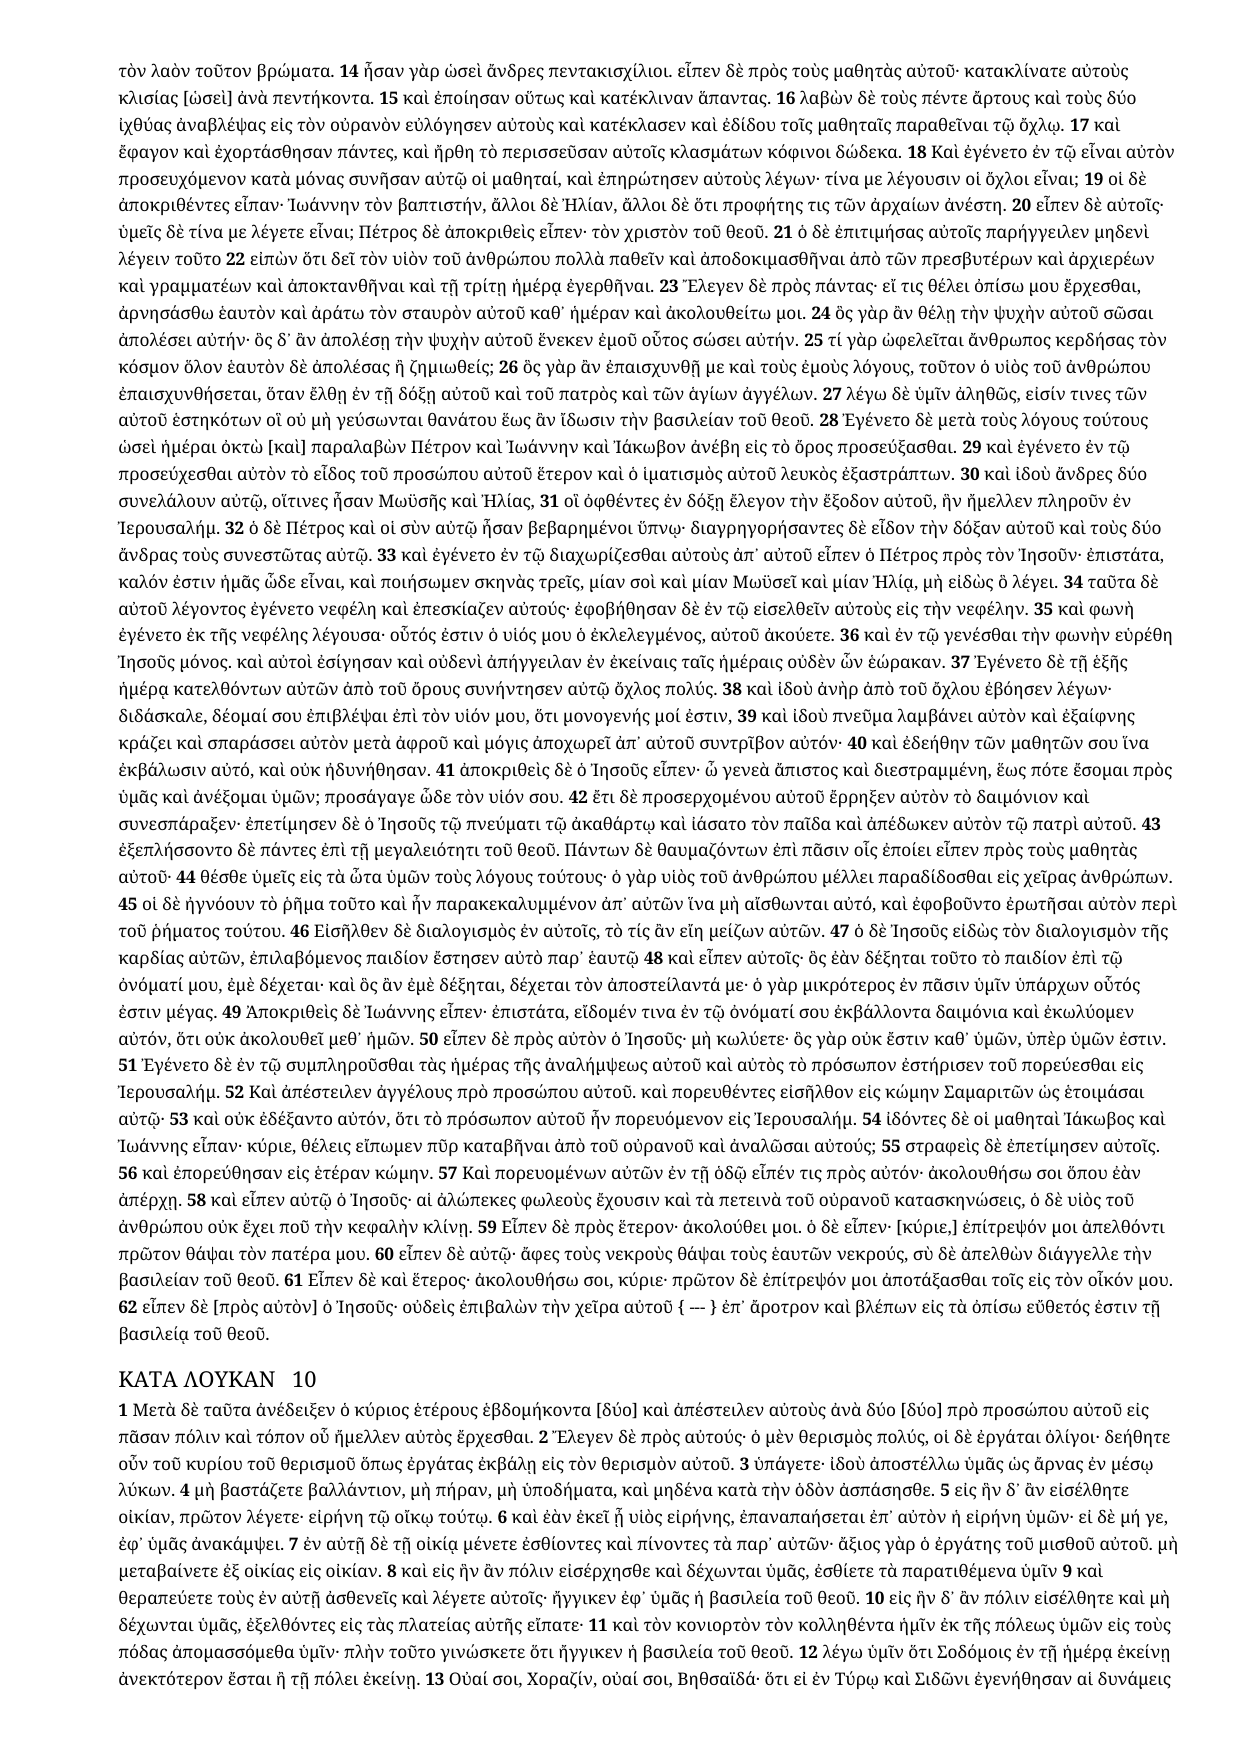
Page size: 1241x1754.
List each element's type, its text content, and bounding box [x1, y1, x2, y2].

text 1 Μετὰ δὲ ταῦτα ἀνέδειξεν ὁ κύριος ἑτέρους ἑβδομήκοντα [δύο] καὶ ἀπέστειλεν αὐτοὺς ἀνὰ δύο [δύο] πρὸ προσώπου αὐτοῦ εἰς πᾶσαν πόλιν καὶ τόπον οὗ ἤμελλεν αὐτὸς ἔρχεσθαι. 2 Ἔλεγεν δὲ πρὸς αὐτούς· ὁ μὲν θερισμὸς πολύς, οἱ δὲ ἐργάται ὀλίγοι· δεήθητε οὖν τοῦ κυρίου τοῦ θερισμοῦ ὅπως ἐργάτας ἐκβάλῃ εἰς τὸν θερισμὸν αὐτοῦ. 3 ὑπάγετε· ἰδοὺ ἀποστέλλω ὑμᾶς ὡς ἄρνας ἐν μέσῳ λύκων. 4 μὴ βαστάζετε βαλλάντιον, μὴ πήραν, μὴ ὑποδήματα, καὶ μηδένα κατὰ τὴν ὁδὸν ἀσπάσησθε. 5 εἰς ἣν δ᾽ ἂν εἰσέλθητε οἰκίαν, πρῶτον λέγετε· εἰρήνη τῷ οἴκῳ τούτῳ. 6 καὶ ἐὰν ἐκεῖ ᾖ υἱὸς εἰρήνης, ἐπαναπαήσεται ἐπ᾽ αὐτὸν ἡ εἰρήνη ὑμῶν· εἰ δὲ μή γε, ἐφ᾽ ὑμᾶς ἀνακάμψει. 7 ἐν αὐτῇ δὲ τῇ οἰκίᾳ μένετε ἐσθίοντες καὶ πίνοντες τὰ παρ᾽ αὐτῶν· ἄξιος γὰρ ὁ ἐργάτης τοῦ μισθοῦ αὐτοῦ. μὴ μεταβαίνετε ἐξ οἰκίας εἰς οἰκίαν. 8 καὶ εἰς ἣν ἂν πόλιν εἰσέρχησθε καὶ δέχωνται ὑμᾶς, ἐσθίετε τὰ παρατιθέμενα ὑμῖν 9 καὶ θεραπεύετε τοὺς ἐν αὐτῇ ἀσθενεῖς καὶ λέγετε αὐτοῖς· ἤγγικεν ἐφ᾽ ὑμᾶς ἡ βασιλεία τοῦ θεοῦ. 10 εἰς ἣν δ᾽ ἂν πόλιν εἰσέλθητε καὶ μὴ δέχωνται ὑμᾶς, ἐξελθόντες εἰς τὰς πλατείας αὐτῆς εἴπατε· 11 καὶ τὸν κονιορτὸν τὸν κολληθέντα ἡμῖν ἐκ τῆς πόλεως ὑμῶν εἰς τοὺς πόδας ἀπομασσόμεθα ὑμῖν· πλὴν τοῦτο γινώσκετε ὅτι ἤγγικεν ἡ βασιλεία τοῦ θεοῦ. 12 λέγω ὑμῖν ὅτι Σοδόμοις ἐν τῇ ἡμέρᾳ ἐκείνῃ ἀνεκτότερον ἔσται ἢ τῇ πόλει ἐκείνῃ. 13 Οὐαί σοι, Χοραζίν, οὐαί σοι, Βηθσαϊδά· ὅτι εἰ ἐν Τύρῳ καὶ Σιδῶνι ἐγενήθησαν αἱ δυνάμεις [118, 1398, 1181, 1690]
text ΚΑΤΑ ΛΟΥΚΑΝ 10 [118, 1364, 1181, 1393]
text τὸν λαὸν τοῦτον βρώματα. 14 ἦσαν γὰρ ὡσεὶ ἄνδρες πεντακισχίλιοι. εἶπεν δὲ πρὸς τοὺς μαθητὰς αὐτοῦ· κατακλίνατε αὐτοὺς κλισίας [ὡσεὶ] ἀνὰ πεντήκοντα. 15 καὶ ἐποίησαν οὕτως καὶ κατέκλιναν ἅπαντας. 16 λαβὼν δὲ τοὺς πέντε ἄρτους καὶ τοὺς δύο ἰχθύας ἀναβλέψας εἰς τὸν οὐρανὸν εὐλόγησεν αὐτοὺς καὶ κατέκλασεν καὶ ἐδίδου τοῖς μαθηταῖς παραθεῖναι τῷ ὄχλῳ. 17 καὶ ἔφαγον καὶ ἐχορτάσθησαν πάντες, καὶ ἤρθη τὸ περισσεῦσαν αὐτοῖς κλασμάτων κόφινοι δώδεκα. 18 Καὶ ἐγένετο ἐν τῷ εἶναι αὐτὸν προσευχόμενον κατὰ μόνας συνῆσαν αὐτῷ οἱ μαθηταί, καὶ ἐπηρώτησεν αὐτοὺς λέγων· τίνα με λέγουσιν οἱ ὄχλοι εἶναι; 19 οἱ δὲ ἀποκριθέντες εἶπαν· Ἰωάννην τὸν βαπτιστήν, ἄλλοι δὲ Ἠλίαν, ἄλλοι δὲ ὅτι προφήτης τις τῶν ἀρχαίων ἀνέστη. 20 εἶπεν δὲ αὐτοῖς· ὑμεῖς δὲ τίνα με λέγετε εἶναι; Πέτρος δὲ ἀποκριθεὶς εἶπεν· τὸν χριστὸν τοῦ θεοῦ. 21 ὁ δὲ ἐπιτιμήσας αὐτοῖς παρήγγειλεν μηδενὶ λέγειν τοῦτο 22 εἰπὼν ὅτι δεῖ τὸν υἱὸν τοῦ ἀνθρώπου πολλὰ παθεῖν καὶ ἀποδοκιμασθῆναι ἀπὸ τῶν πρεσβυτέρων καὶ ἀρχιερέων καὶ γραμματέων καὶ ἀποκτανθῆναι καὶ τῇ τρίτῃ ἡμέρᾳ ἐγερθῆναι. 23 Ἔλεγεν δὲ πρὸς πάντας· εἴ τις θέλει ὀπίσω μου ἔρχεσθαι, ἀρνησάσθω ἑαυτὸν καὶ ἀράτω τὸν σταυρὸν αὐτοῦ καθ᾽ ἡμέραν καὶ ἀκολουθείτω μοι. 24 ὃς γὰρ ἂν θέλῃ τὴν ψυχὴν αὐτοῦ σῶσαι ἀπολέσει αὐτήν· ὃς δ᾽ ἂν ἀπολέσῃ τὴν ψυχὴν αὐτοῦ ἕνεκεν ἐμοῦ οὗτος σώσει αὐτήν. 25 τί γὰρ ὠφελεῖται ἄνθρωπος κερδήσας τὸν κόσμον ὅλον ἑαυτὸν δὲ ἀπολέσας ἢ ζημιωθείς; 26 ὃς γὰρ ἂν ἐπαισχυνθῇ με καὶ τοὺς ἐμοὺς λόγους, τοῦτον ὁ υἱὸς τοῦ ἀνθρώπου ἐπαισχυνθήσεται, ὅταν ἔλθῃ ἐν τῇ δόξῃ αὐτοῦ καὶ τοῦ πατρὸς καὶ τῶν ἁγίων ἀγγέλων. 27 λέγω δὲ ὑμῖν ἀληθῶς, εἰσίν τινες τῶν αὐτοῦ ἑστηκότων οἳ οὐ μὴ γεύσωνται θανάτου ἕως ἂν ἴδωσιν τὴν βασιλείαν τοῦ θεοῦ. 28 Ἐγένετο δὲ μετὰ τοὺς λόγους τούτους ὡσεὶ ἡμέραι ὀκτὼ [καὶ] παραλαβὼν Πέτρον καὶ Ἰωάννην καὶ Ἰάκωβον ἀνέβη εἰς τὸ ὄρος προσεύξασθαι. 29 καὶ ἐγένετο ἐν τῷ προσεύχεσθαι αὐτὸν τὸ εἶδος τοῦ προσώπου αὐτοῦ ἕτερον καὶ ὁ ἱματισμὸς αὐτοῦ λευκὸς ἐξαστράπτων. 30 καὶ ἰδοὺ ἄνδρες δύο συνελάλουν αὐτῷ, οἵτινες ἦσαν Μωϋσῆς καὶ Ἠλίας, 31 οἳ ὀφθέντες ἐν δόξῃ ἔλεγον τὴν ἔξοδον αὐτοῦ, ἣν ἤμελλεν πληροῦν ἐν Ἰερουσαλήμ. 32 ὁ δὲ Πέτρος καὶ οἱ σὺν αὐτῷ ἦσαν βεβαρημένοι ὕπνῳ· διαγρηγορήσαντες δὲ εἶδον τὴν δόξαν αὐτοῦ καὶ τοὺς δύο ἄνδρας τοὺς συνεστῶτας αὐτῷ. 33 καὶ ἐγένετο ἐν τῷ διαχωρίζεσθαι αὐτοὺς ἀπ᾽ αὐτοῦ εἶπεν ὁ Πέτρος πρὸς τὸν Ἰησοῦν· ἐπιστάτα, καλόν ἐστιν ἡμᾶς ὧδε εἶναι, καὶ ποιήσωμεν σκηνὰς τρεῖς, μίαν σοὶ καὶ μίαν Μωϋσεῖ καὶ μίαν Ἠλίᾳ, μὴ εἰδὼς ὃ λέγει. 34 ταῦτα δὲ αὐτοῦ λέγοντος ἐγένετο νεφέλη καὶ ἐπεσκίαζεν αὐτούς· ἐφοβήθησαν δὲ ἐν τῷ εἰσελθεῖν αὐτοὺς εἰς τὴν νεφέλην. 35 καὶ φωνὴ ἐγένετο ἐκ τῆς νεφέλης λέγουσα· οὗτός ἐστιν ὁ υἱός μου ὁ ἐκλελεγμένος, αὐτοῦ ἀκούετε. 36 καὶ ἐν τῷ γενέσθαι τὴν φωνὴν εὑρέθη Ἰησοῦς μόνος. καὶ αὐτοὶ ἐσίγησαν καὶ οὐδενὶ ἀπήγγειλαν ἐν ἐκείναις ταῖς ἡμέραις οὐδὲν ὧν ἑώρακαν. 37 Ἐγένετο δὲ τῇ ἑξῆς ἡμέρᾳ κατελθόντων αὐτῶν ἀπὸ τοῦ ὄρους συνήντησεν αὐτῷ ὄχλος πολύς. 38 καὶ ἰδοὺ ἀνὴρ ἀπὸ τοῦ ὄχλου ἐβόησεν λέγων· διδάσκαλε, δέομαί σου ἐπιβλέψαι ἐπὶ τὸν υἱόν μου, ὅτι μονογενής μοί ἐστιν, 39 καὶ ἰδοὺ πνεῦμα λαμβάνει αὐτὸν καὶ ἐξαίφνης κράζει καὶ σπαράσσει αὐτὸν μετὰ ἀφροῦ καὶ μόγις ἀποχωρεῖ ἀπ᾽ αὐτοῦ συντρῖβον αὐτόν· 40 καὶ ἐδεήθην τῶν μαθητῶν σου ἵνα ἐκβάλωσιν αὐτό, καὶ οὐκ ἠδυνήθησαν. 41 ἀποκριθεὶς δὲ ὁ Ἰησοῦς εἶπεν· ὦ γενεὰ ἄπιστος καὶ διεστραμμένη, ἕως πότε ἔσομαι πρὸς ὑμᾶς καὶ ἀνέξομαι ὑμῶν; προσάγαγε ὧδε τὸν υἱόν σου. 42 ἔτι δὲ προσερχομένου αὐτοῦ ἔρρηξεν αὐτὸν τὸ δαιμόνιον καὶ συνεσπάραξεν· ἐπετίμησεν δὲ ὁ Ἰησοῦς τῷ πνεύματι τῷ ἀκαθάρτῳ καὶ ἰάσατο τὸν παῖδα καὶ ἀπέδωκεν αὐτὸν τῷ πατρὶ αὐτοῦ. 43 ἐξεπλήσσοντο δὲ πάντες ἐπὶ τῇ μεγαλειότητι τοῦ θεοῦ. Πάντων δὲ θαυμαζόντων ἐπὶ πᾶσιν οἷς ἐποίει εἶπεν πρὸς τοὺς μαθητὰς αὐτοῦ· 44 θέσθε ὑμεῖς εἰς τὰ ὦτα ὑμῶν τοὺς λόγους τούτους· ὁ γὰρ υἱὸς τοῦ ἀνθρώπου μέλλει παραδίδοσθαι εἰς χεῖρας ἀνθρώπων. 45 οἱ δὲ ἠγνόουν τὸ ῥῆμα τοῦτο καὶ ἦν παρακεκαλυμμένον ἀπ᾽ αὐτῶν ἵνα μὴ αἴσθωνται αὐτό, καὶ ἐφοβοῦντο ἐρωτῆσαι αὐτὸν περὶ τοῦ ῥήματος τούτου. 46 Εἰσῆλθεν δὲ διαλογισμὸς ἐν αὐτοῖς, τὸ τίς ἂν εἴη μείζων αὐτῶν. 47 ὁ δὲ Ἰησοῦς εἰδὼς τὸν διαλογισμὸν τῆς καρδίας αὐτῶν, ἐπιλαβόμενος παιδίον ἔστησεν αὐτὸ παρ᾽ ἑαυτῷ 48 καὶ εἶπεν αὐτοῖς· ὃς ἐὰν δέξηται τοῦτο τὸ παιδίον ἐπὶ τῷ ὀνόματί μου, ἐμὲ δέχεται· καὶ ὃς ἂν ἐμὲ δέξηται, δέχεται τὸν ἀποστείλαντά με· ὁ γὰρ μικρότερος ἐν πᾶσιν ὑμῖν ὑπάρχων οὗτός ἐστιν μέγας. 49 Ἀποκριθεὶς δὲ Ἰωάννης εἶπεν· ἐπιστάτα, εἴδομέν τινα ἐν τῷ ὀνόματί σου ἐκβάλλοντα δαιμόνια καὶ ἐκωλύομεν αὐτόν, ὅτι οὐκ ἀκολουθεῖ μεθ᾽ ἡμῶν. 50 εἶπεν δὲ πρὸς αὐτὸν ὁ Ἰησοῦς· μὴ κωλύετε· ὃς γὰρ οὐκ ἔστιν καθ᾽ ὑμῶν, ὑπὲρ ὑμῶν ἐστιν. 51 Ἐγένετο δὲ ἐν τῷ συμπληροῦσθαι τὰς ἡμέρας τῆς ἀναλήμψεως αὐτοῦ καὶ αὐτὸς τὸ πρόσωπον ἐστήρισεν τοῦ πορεύεσθαι εἰς Ἰερουσαλήμ. 52 Καὶ ἀπέστειλεν ἀγγέλους πρὸ προσώπου αὐτοῦ. καὶ πορευθέντες εἰσῆλθον εἰς κώμην Σαμαριτῶν ὡς ἑτοιμάσαι αὐτῷ· 53 καὶ οὐκ ἐδέξαντο αὐτόν, ὅτι τὸ πρόσωπον αὐτοῦ ἦν πορευόμενον εἰς Ἰερουσαλήμ. 54 ἰδόντες δὲ οἱ μαθηταὶ Ἰάκωβος καὶ Ἰωάννης εἶπαν· κύριε, θέλεις εἴπωμεν πῦρ καταβῆναι ἀπὸ τοῦ οὐρανοῦ καὶ ἀναλῶσαι αὐτούς; 55 στραφεὶς δὲ ἐπετίμησεν αὐτοῖς. 56 καὶ ἐπορεύθησαν εἰς ἑτέραν κώμην. 57 Καὶ πορευομένων αὐτῶν ἐν τῇ ὁδῷ εἶπέν τις πρὸς αὐτόν· ἀκολουθήσω σοι ὅπου ἐὰν ἀπέρχῃ. 58 καὶ εἶπεν αὐτῷ ὁ Ἰησοῦς· αἱ ἀλώπεκες φωλεοὺς ἔχουσιν καὶ τὰ πετεινὰ τοῦ οὐρανοῦ κατασκηνώσεις, ὁ δὲ υἱὸς τοῦ ἀνθρώπου οὐκ ἔχει ποῦ τὴν κεφαλὴν κλίνῃ. 59 Εἶπεν δὲ πρὸς ἕτερον· ἀκολούθει μοι. ὁ δὲ εἶπεν· [κύριε,] ἐπίτρεψόν μοι ἀπελθόντι πρῶτον θάψαι τὸν πατέρα μου. 60 εἶπεν δὲ αὐτῷ· ἄφες τοὺς νεκροὺς θάψαι τοὺς ἑαυτῶν νεκρούς, σὺ δὲ ἀπελθὼν διάγγελλε τὴν βασιλείαν τοῦ θεοῦ. 61 Εἶπεν δὲ καὶ ἕτερος· ἀκολουθήσω σοι, κύριε· πρῶτον δὲ ἐπίτρεψόν μοι ἀποτάξασθαι τοῖς εἰς τὸν οἶκόν μου. 62 εἶπεν δὲ [πρὸς αὐτὸν] ὁ Ἰησοῦς· οὐδεὶς ἐπιβαλὼν τὴν χεῖρα αὐτοῦ { --- } ἐπ᾽ ἄροτρον καὶ βλέπων εἰς τὰ ὀπίσω εὔθετός ἐστιν τῇ βασιλείᾳ τοῦ θεοῦ. [118, 59, 1181, 1346]
